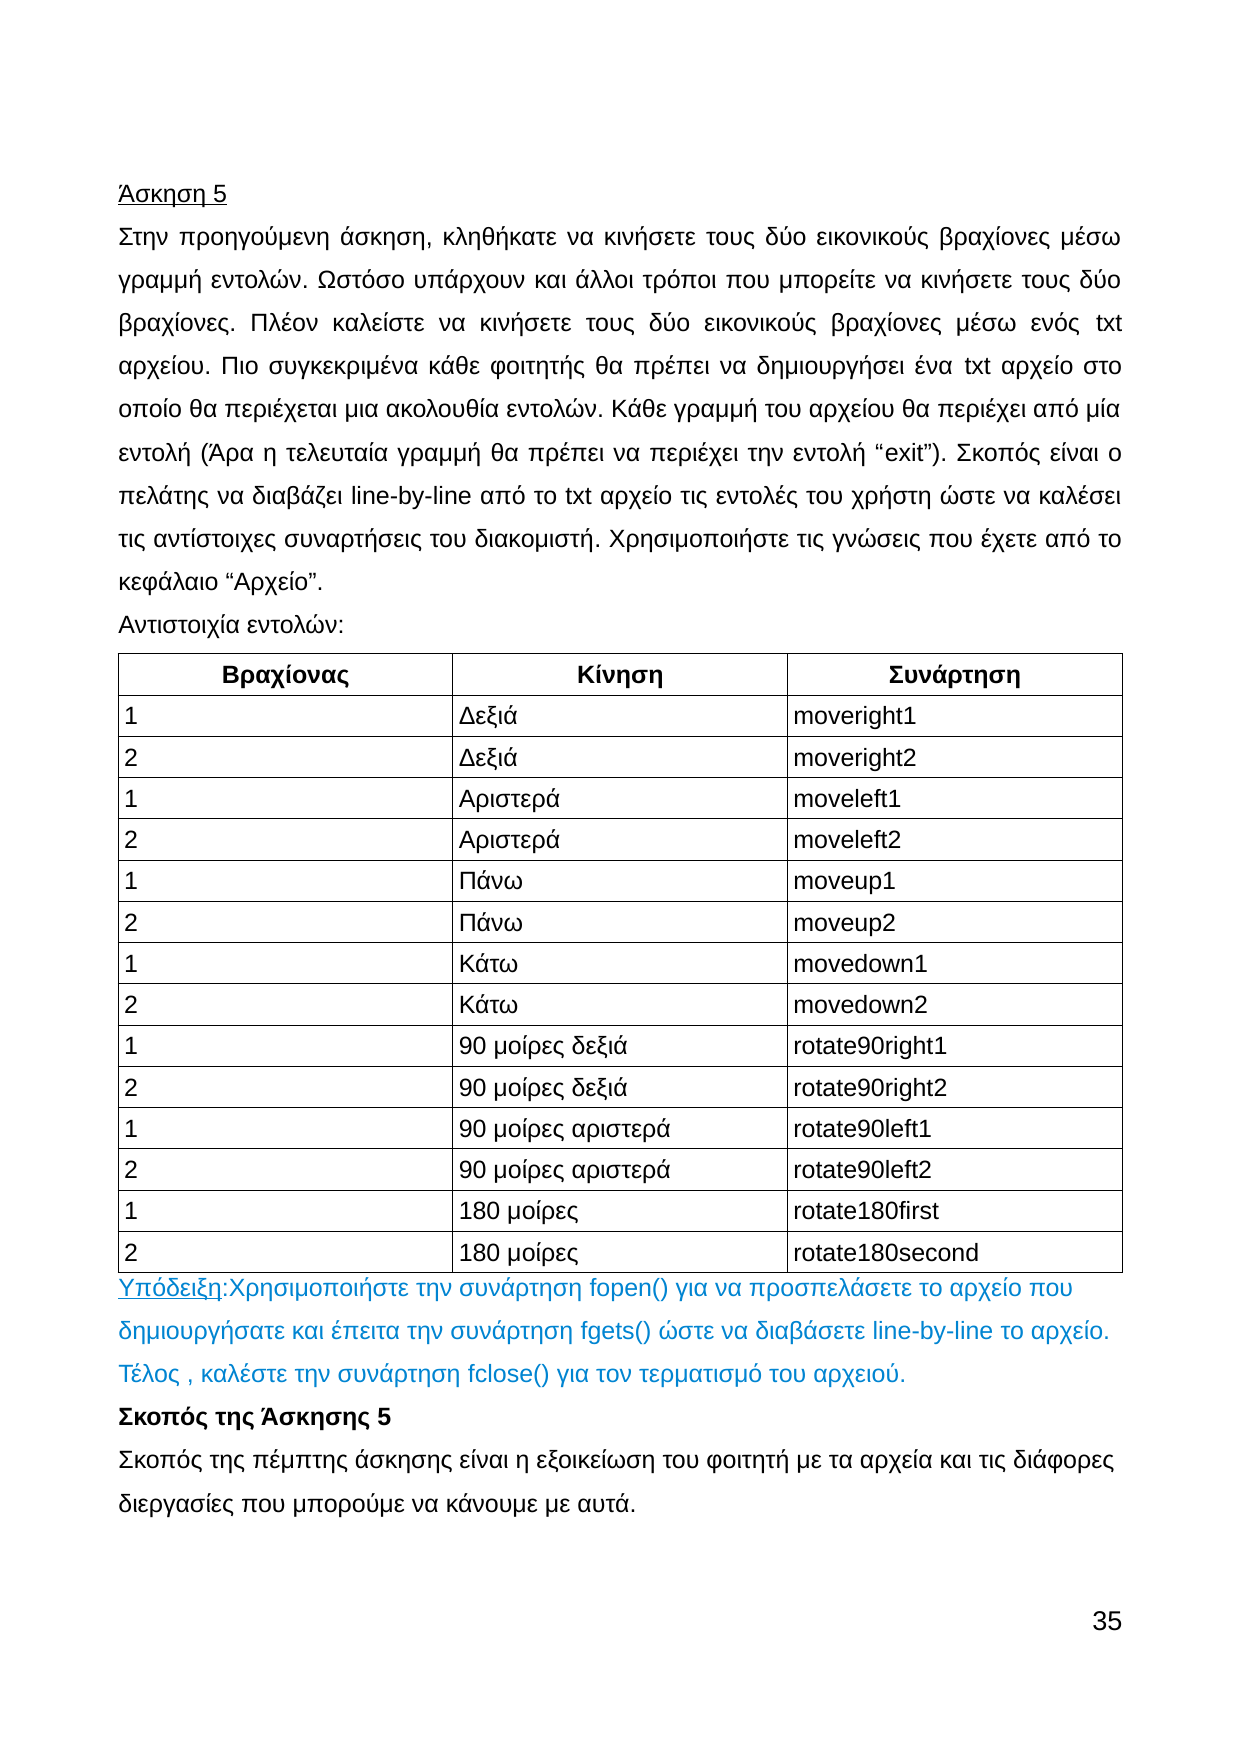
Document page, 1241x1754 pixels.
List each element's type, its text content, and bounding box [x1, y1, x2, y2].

table_cell 90 μοίρες αριστερά [453, 1108, 787, 1148]
table_cell 2 [119, 902, 452, 942]
table_cell 90 μοίρες δεξιά [453, 1067, 787, 1107]
table_cell Κάτω [453, 943, 787, 983]
table_cell 1 [119, 1191, 452, 1231]
text Σκοπός της πέμπτης άσκησης είναι η εξοικείωση του φοιτητή με τα αρχεία και τις διάφορες διεργασίες που μπορούμε να κάνουμε με αυτά. [118, 1446, 1122, 1517]
text Υπόδειξη:Χρησιμοποιήστε την συνάρτηση fopen() για να προσπελάσετε το αρχείο που δημιουργήσατε και έπειτα την συνάρτηση fgets() ώστε να διαβάσετε line-by-line το αρχείο. [118, 1273, 1122, 1345]
table_cell Δεξιά [453, 737, 787, 777]
table_cell Αριστερά [453, 819, 787, 859]
table_cell 90 μοίρες δεξιά [453, 1026, 787, 1066]
table_cell rotate90left1 [788, 1108, 1122, 1148]
table_cell 1 [119, 943, 452, 983]
table_cell Πάνω [453, 902, 787, 942]
table_cell Δεξιά [453, 696, 787, 736]
table_cell rotate180first [788, 1191, 1122, 1231]
table_cell rotate90right2 [788, 1067, 1122, 1107]
text Άσκηση 5 [118, 179, 1122, 208]
table_cell 90 μοίρες αριστερά [453, 1149, 787, 1189]
table_cell 2 [119, 984, 452, 1024]
table_cell 2 [119, 1067, 452, 1107]
table_cell Πάνω [453, 861, 787, 901]
table_header Συνάρτηση [788, 654, 1122, 694]
table_header Κίνηση [453, 654, 787, 694]
table_cell movedown2 [788, 984, 1122, 1024]
table_cell 1 [119, 861, 452, 901]
table_cell moveleft1 [788, 778, 1122, 818]
table_cell 2 [119, 819, 452, 859]
table_cell moveright2 [788, 737, 1122, 777]
table_cell Κάτω [453, 984, 787, 1024]
table_cell 1 [119, 696, 452, 736]
table_cell moveup2 [788, 902, 1122, 942]
table_cell 2 [119, 1149, 452, 1189]
table_cell 2 [119, 737, 452, 777]
table_cell 180 μοίρες [453, 1191, 787, 1231]
table_cell moveright1 [788, 696, 1122, 736]
table_cell movedown1 [788, 943, 1122, 983]
table_cell moveleft2 [788, 819, 1122, 859]
table_cell rotate90left2 [788, 1149, 1122, 1189]
text Τέλος , καλέστε την συνάρτηση fclose() για τον τερματισμό του αρχειού. [118, 1359, 1122, 1388]
text Αντιστοιχία εντολών: [118, 610, 1122, 639]
table_cell rotate90right1 [788, 1026, 1122, 1066]
table_cell 1 [119, 778, 452, 818]
table_cell Αριστερά [453, 778, 787, 818]
table_cell rotate180second [788, 1232, 1122, 1272]
table_cell 2 [119, 1232, 452, 1272]
table_cell 1 [119, 1108, 452, 1148]
table_cell 180 μοίρες [453, 1232, 787, 1272]
text Στην προηγούμενη άσκηση, κληθήκατε να κινήσετε τους δύο εικονικούς βραχίονες μέσω γραμμή εντολών. Ωστόσο υπάρχουν και άλλοι τρόποι που μπορείτε να κινήσετε τους δύο βραχίονες. Πλέον καλείστε να κινήσετε τους δύο εικονικούς βραχίονες μέσω ενός txt αρχείου. Πιο συγκεκριμένα κάθε φοιτητής θα πρέπει να δημιουργήσει ένα txt αρχείο στο οποίο θα περιέχεται μια ακολουθία εντολών. Κάθε γραμμή του αρχείου θα περιέχει από μία εντολή (Άρα η τελευταία γραμμή θα πρέπει να περιέχει την εντολή “exit”). Σκοπός είναι ο πελάτης να διαβάζει line-by-line από το txt αρχείο τις εντολές του χρήστη ώστε να καλέσει τις αντίστοιχες συναρτήσεις του διακομιστή. Χρησιμοποιήστε τις γνώσεις που έχετε από το κεφάλαιο “Αρχείο”. [118, 222, 1122, 596]
table_cell moveup1 [788, 861, 1122, 901]
table_cell 1 [119, 1026, 452, 1066]
text Σκοπός της Άσκησης 5 [118, 1402, 1122, 1431]
table_header Βραχίονας [119, 654, 452, 694]
